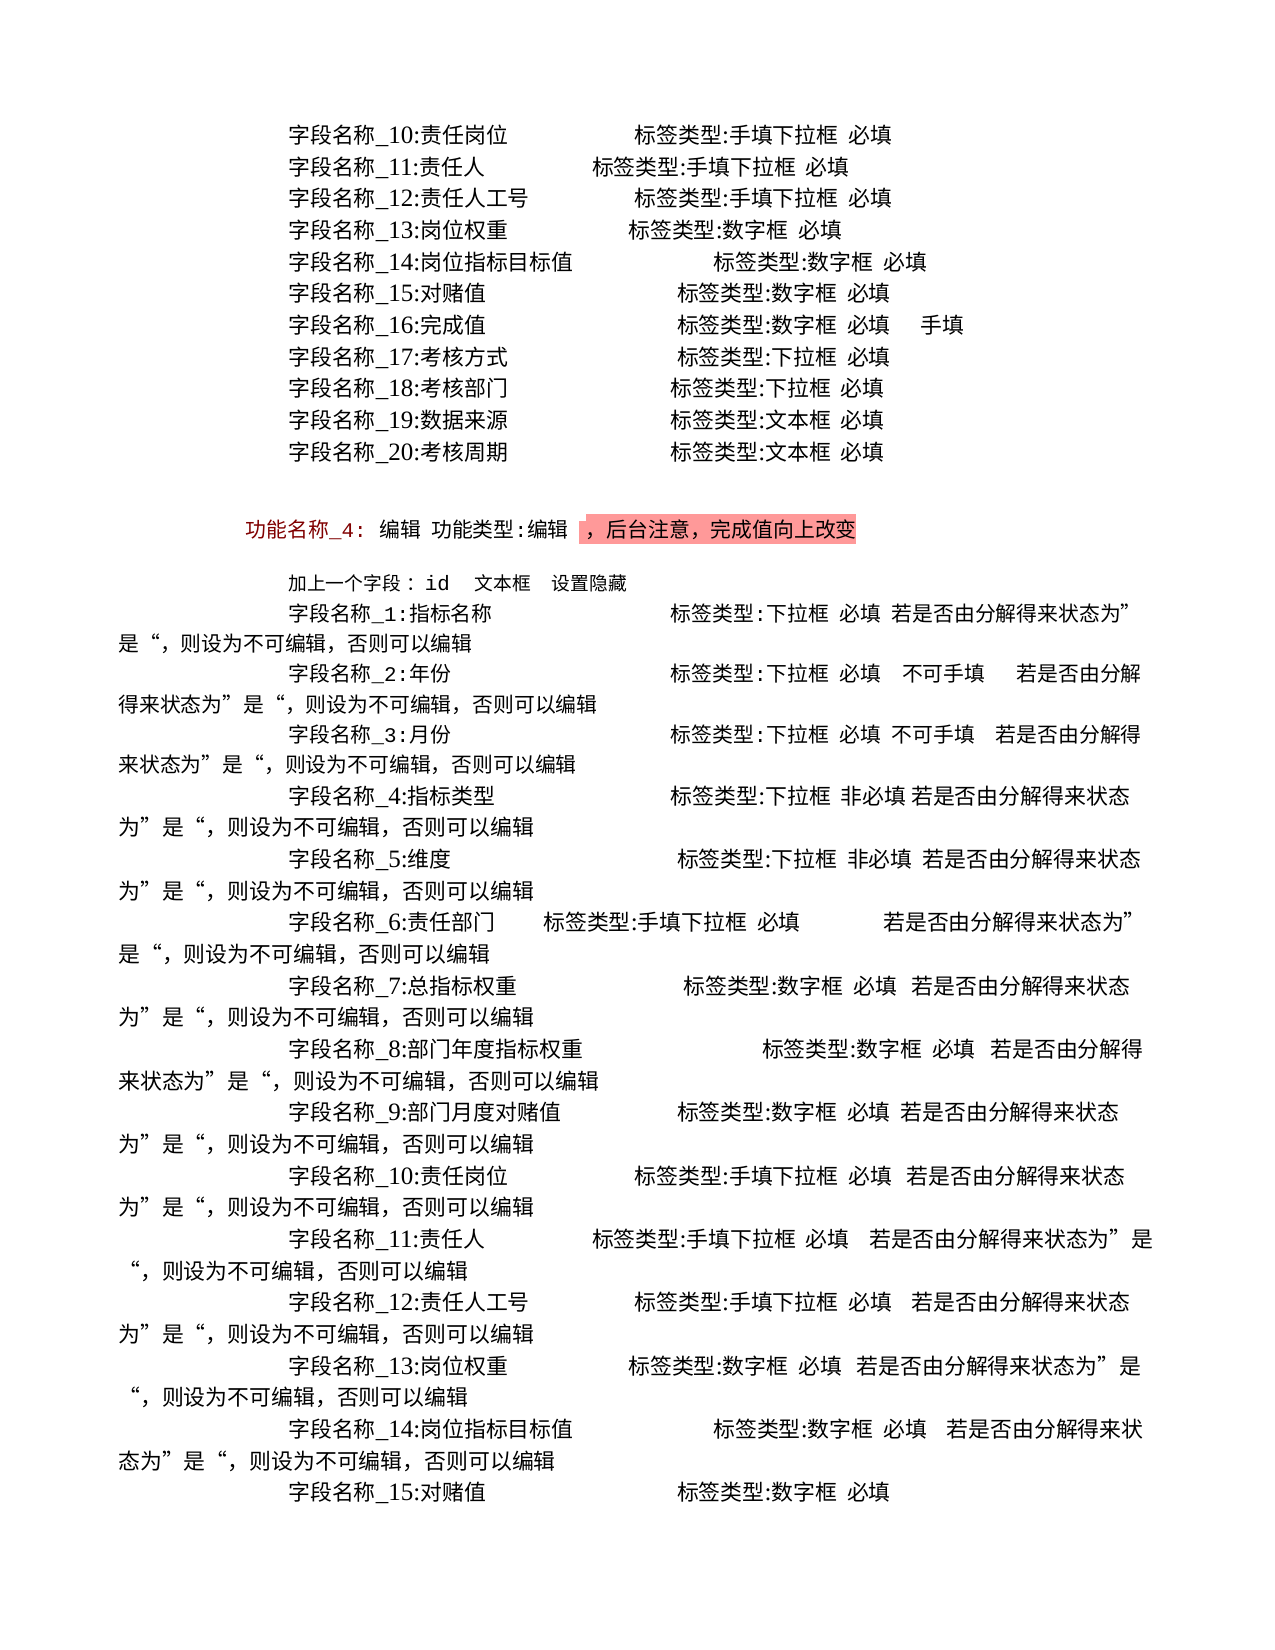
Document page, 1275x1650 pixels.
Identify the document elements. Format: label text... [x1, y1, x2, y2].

text 字段名称_13:岗位权重 标签类型:数字框 必填 [118, 213, 1157, 245]
text 字段名称_6:责任部门 标签类型:手填下拉框 必填 若是否由分解得来状态为”是“，则设为不可编辑，否则可以编辑 [118, 905, 1157, 969]
text 字段名称_19:数据来源 标签类型:文本框 必填 [118, 403, 1157, 435]
text 字段名称_3:月份 标签类型:下拉框 必填 不可手填 若是否由分解得来状态为”是“，则设为不可编辑，否则可以编辑 [118, 718, 1157, 779]
text 字段名称_4:指标类型 标签类型:下拉框 非必填 若是否由分解得来状态为”是“，则设为不可编辑，否则可以编辑 [118, 779, 1157, 842]
text 字段名称_13:岗位权重 标签类型:数字框 必填 若是否由分解得来状态为”是“，则设为不可编辑，否则可以编辑 [118, 1349, 1157, 1412]
text 字段名称_20:考核周期 标签类型:文本框 必填 [118, 435, 1157, 466]
text 字段名称_7:总指标权重 标签类型:数字框 必填 若是否由分解得来状态为”是“，则设为不可编辑，否则可以编辑 [118, 969, 1157, 1032]
text 字段名称_12:责任人工号 标签类型:手填下拉框 必填 [118, 181, 1157, 213]
text 字段名称_11:责任人 标签类型:手填下拉框 必填 [118, 150, 1157, 181]
text 字段名称_18:考核部门 标签类型:下拉框 必填 [118, 371, 1157, 403]
text 字段名称_17:考核方式 标签类型:下拉框 必填 [118, 340, 1157, 371]
text 字段名称_15:对赌值 标签类型:数字框 必填 [118, 276, 1157, 308]
text 字段名称_8:部门年度指标权重 标签类型:数字框 必填 若是否由分解得来状态为”是“，则设为不可编辑，否则可以编辑 [118, 1032, 1157, 1095]
text 字段名称_2:年份 标签类型:下拉框 必填 不可手填 若是否由分解得来状态为”是“，则设为不可编辑，否则可以编辑 [118, 657, 1157, 718]
text 字段名称_14:岗位指标目标值 标签类型:数字框 必填 若是否由分解得来状态为”是“，则设为不可编辑，否则可以编辑 [118, 1412, 1157, 1475]
text 字段名称_15:对赌值 标签类型:数字框 必填 [118, 1475, 1157, 1507]
text 字段名称_9:部门月度对赌值 标签类型:数字框 必填 若是否由分解得来状态为”是“，则设为不可编辑，否则可以编辑 [118, 1095, 1157, 1159]
text 加上一个字段 ：id 文本框 设置隐藏 [118, 573, 1157, 597]
text 字段名称_14:岗位指标目标值 标签类型:数字框 必填 [118, 245, 1157, 276]
text 字段名称_12:责任人工号 标签类型:手填下拉框 必填 若是否由分解得来状态为”是“，则设为不可编辑，否则可以编辑 [118, 1285, 1157, 1349]
text 字段名称_1:指标名称 标签类型:下拉框 必填 若是否由分解得来状态为”是“，则设为不可编辑，否则可以编辑 [118, 597, 1157, 657]
text 字段名称_11:责任人 标签类型:手填下拉框 必填 若是否由分解得来状态为”是“，则设为不可编辑，否则可以编辑 [118, 1222, 1157, 1285]
text 字段名称_10:责任岗位 标签类型:手填下拉框 必填 若是否由分解得来状态为”是“，则设为不可编辑，否则可以编辑 [118, 1159, 1157, 1222]
text 字段名称_5:维度 标签类型:下拉框 非必填 若是否由分解得来状态为”是“，则设为不可编辑，否则可以编辑 [118, 842, 1157, 905]
text 字段名称_10:责任岗位 标签类型:手填下拉框 必填 [118, 118, 1157, 150]
text 功能名称_4: 编辑 功能类型:编辑 ，后台注意，完成值向上改变 [118, 514, 1157, 544]
text 字段名称_16:完成值 标签类型:数字框 必填 手填 [118, 308, 1157, 340]
